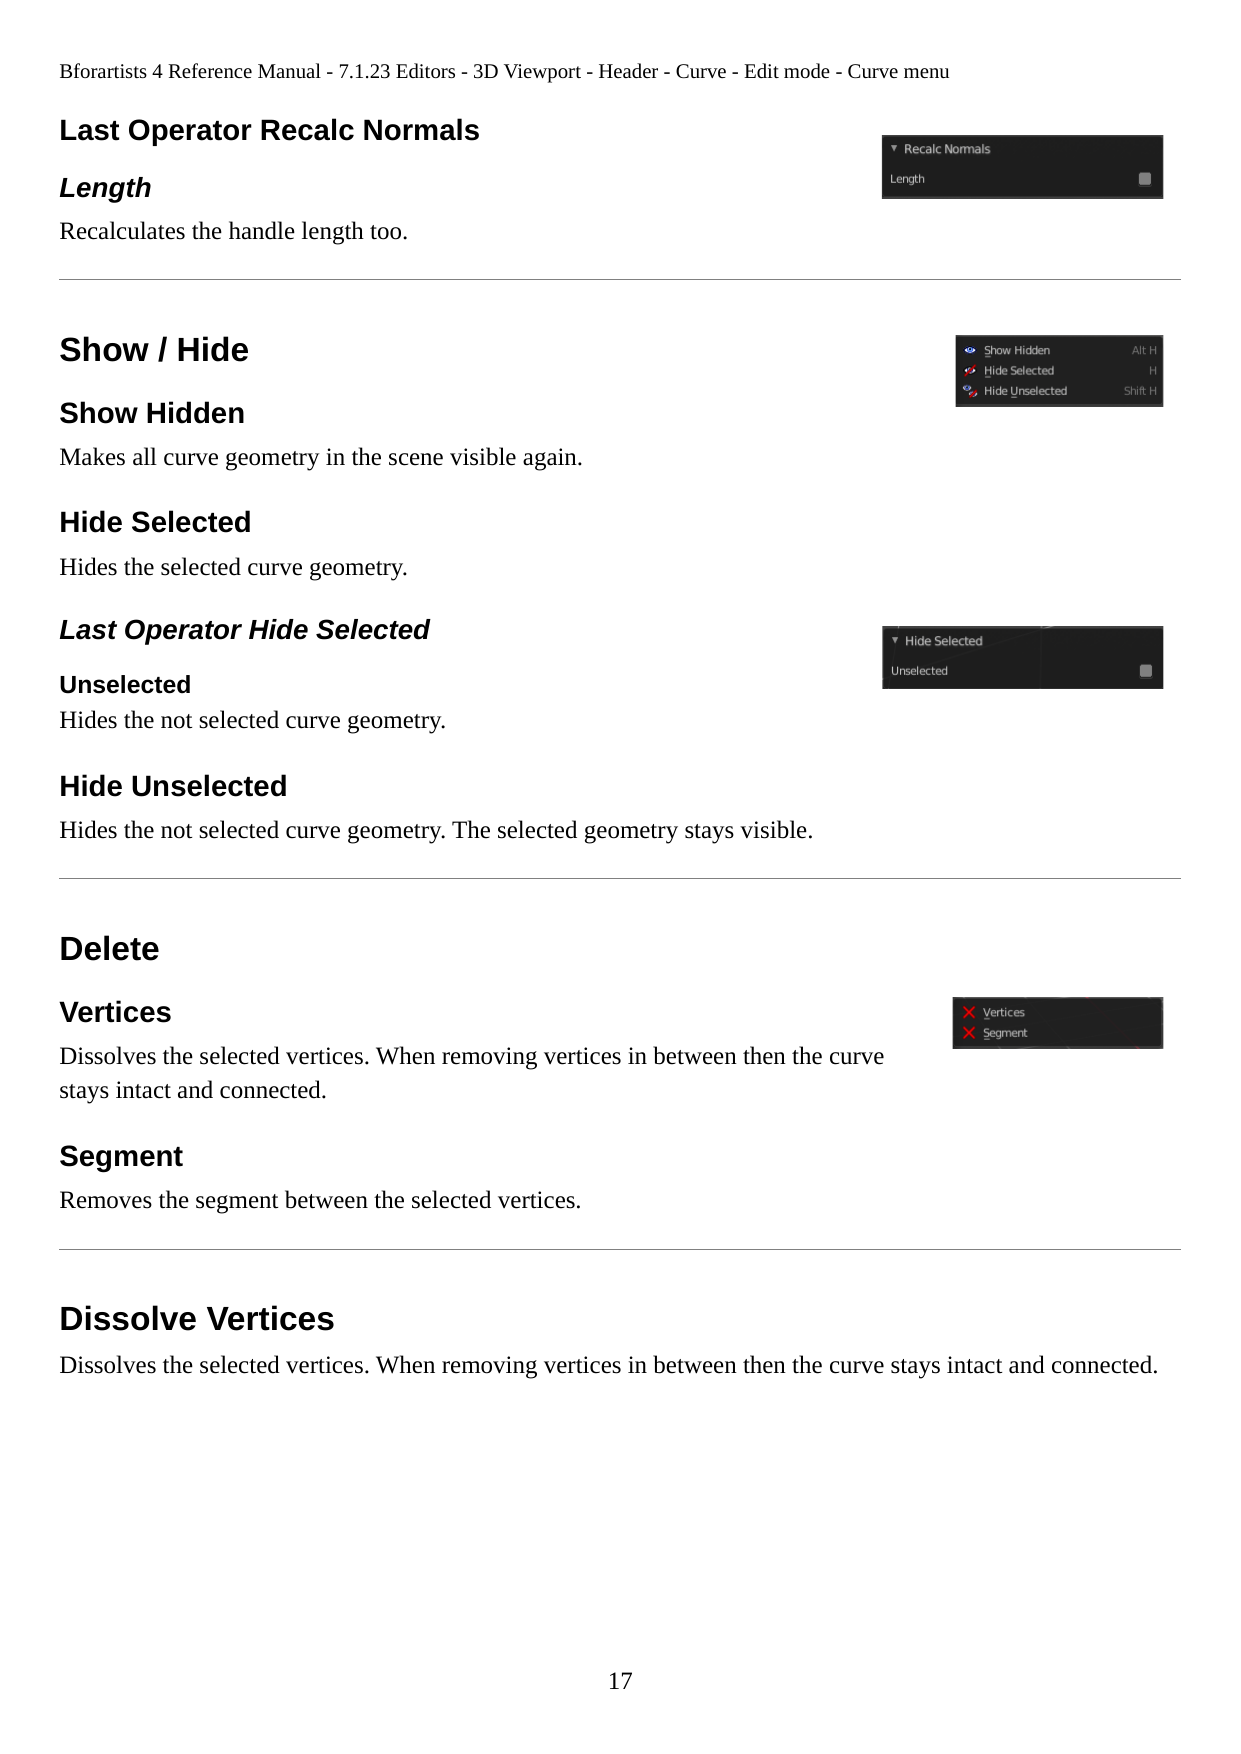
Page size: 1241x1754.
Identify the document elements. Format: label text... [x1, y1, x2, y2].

subtitle Show Hidden [59, 396, 1181, 429]
subtitle Length [59, 171, 1181, 203]
text Hides the not selected curve geometry. The selected geometry stays visible. [59, 815, 1181, 843]
subtitle Segment [59, 1139, 1181, 1173]
subtitle Dissolve Vertices [59, 1299, 1181, 1338]
subtitle Unselected [59, 670, 1181, 699]
subtitle Delete [59, 929, 1181, 967]
subtitle Last Operator Recalc Normals [59, 113, 1181, 146]
subtitle Hide Selected [59, 505, 1181, 539]
subtitle Hide Unselected [59, 768, 1181, 802]
text Dissolves the selected vertices. When removing vertices in between then the curve stays intact and connected. [59, 1350, 1181, 1379]
text Hides the selected curve geometry. [59, 552, 1181, 580]
text Hides the not selected curve geometry. [59, 705, 1181, 734]
subtitle Last Operator Hide Selected [59, 613, 1181, 645]
text Recalculates the handle length too. [59, 216, 1181, 244]
picture [882, 626, 1164, 689]
subtitle Show / Hide [59, 330, 1181, 368]
picture [955, 335, 1164, 407]
picture [881, 135, 1164, 199]
text Removes the segment between the selected vertices. [59, 1185, 1181, 1214]
text Dissolves the selected vertices. When removing vertices in between then the curve stays intact and connected. [59, 1041, 1181, 1104]
picture [952, 997, 1164, 1049]
subtitle Vertices [59, 994, 1181, 1028]
text Makes all curve geometry in the scene visible again. [59, 442, 1181, 471]
